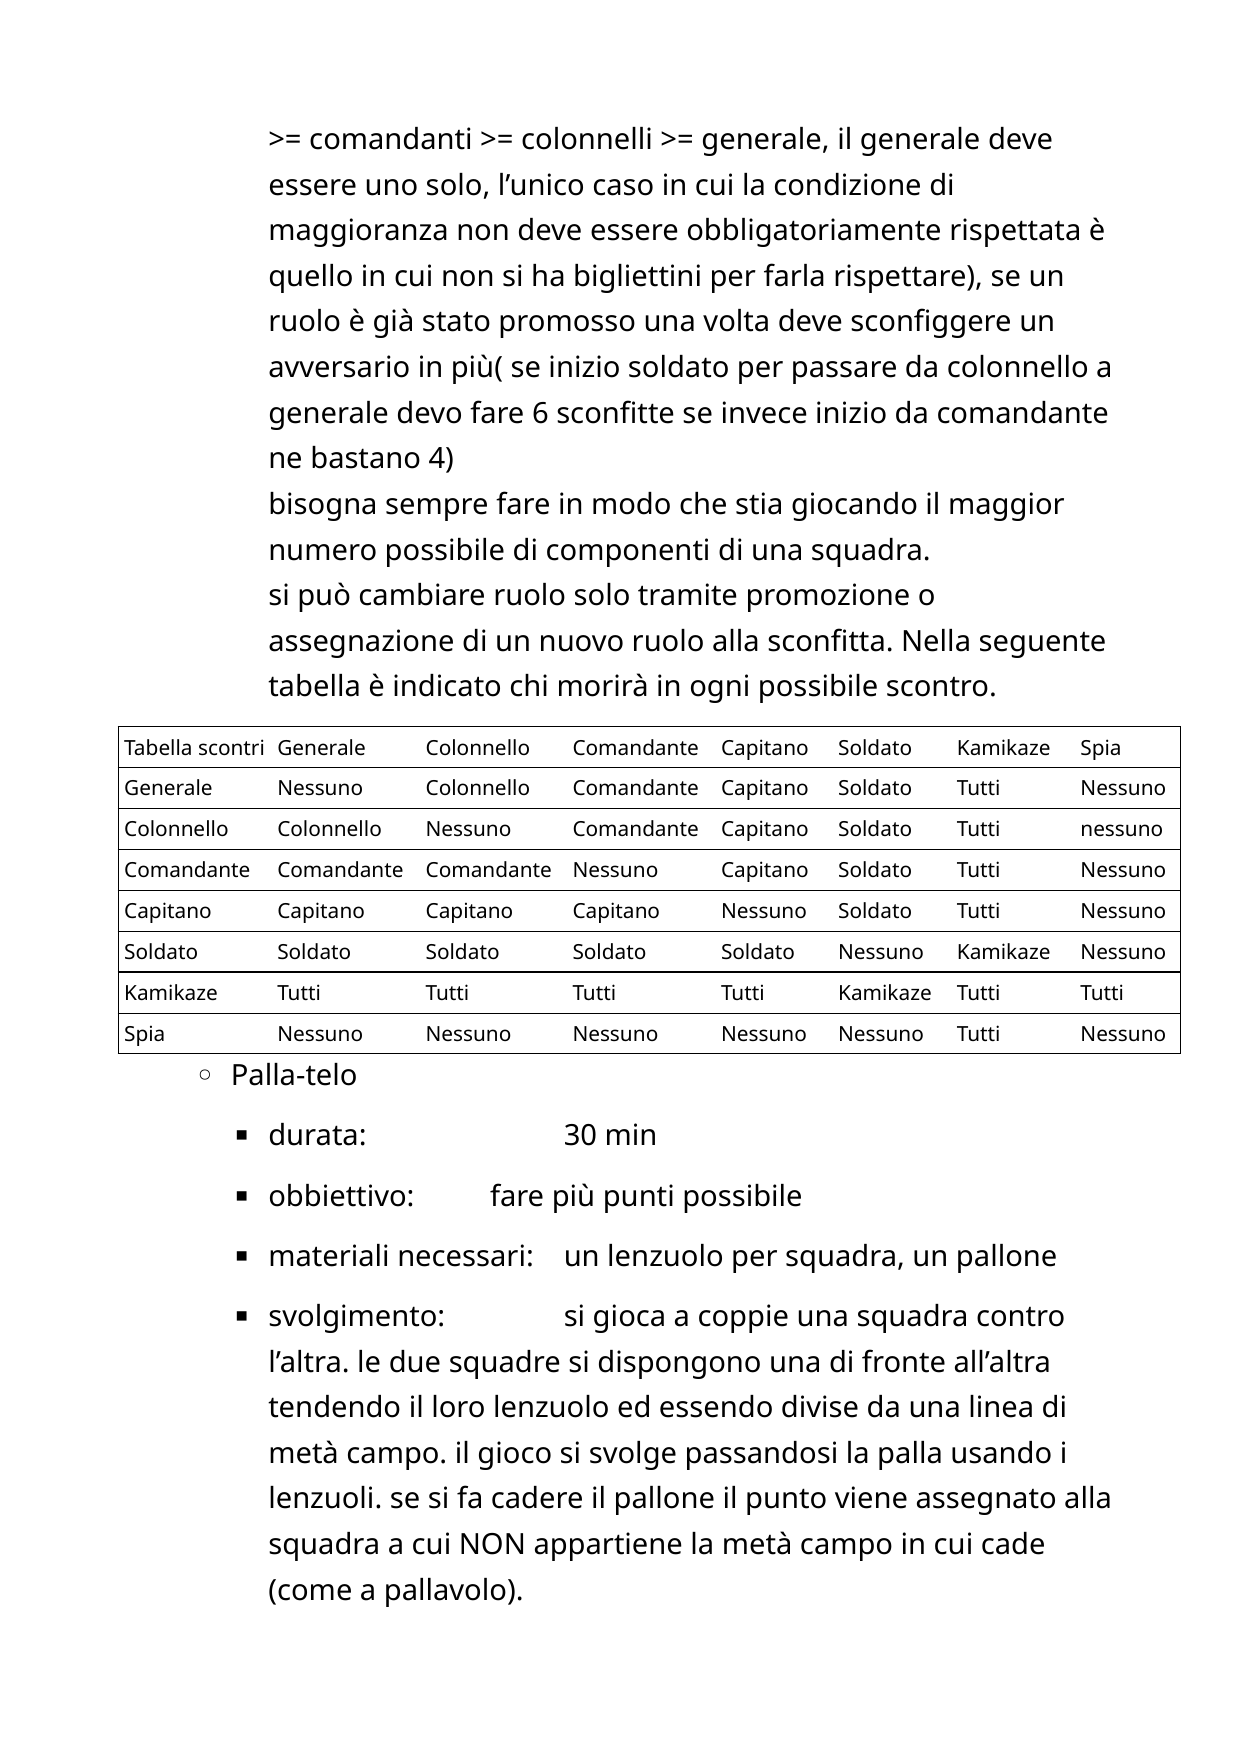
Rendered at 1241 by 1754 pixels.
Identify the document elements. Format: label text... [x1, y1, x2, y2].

table_cell Nessuno [832, 932, 951, 971]
list svolgimento: si gioca a coppie una squadra contro l’altra. le due squadre si dispongono una di fronte all’altra tendendo il loro lenzuolo ed essendo divise da una linea di metà campo. il gioco si svolge passandosi la palla usando i lenzuoli. se si fa cadere il pallone il punto viene assegnato alla squadra a cui NON appartiene la metà campo in cui cade (come a pallavolo). [231, 1295, 1122, 1609]
list obbiettivo: fare più punti possibile [231, 1175, 1122, 1214]
table_cell Capitano [420, 891, 567, 931]
table_cell Tutti [951, 891, 1074, 931]
table_header Kamikaze [951, 727, 1074, 767]
table_cell Tutti [420, 973, 567, 1012]
table_cell Colonnello [119, 809, 271, 849]
table_cell Nessuno [715, 891, 832, 931]
table_cell Comandante [420, 850, 567, 889]
table_cell Nessuno [715, 1014, 832, 1053]
list Palla-telo [193, 1054, 1122, 1094]
table_cell Nessuno [1074, 1014, 1180, 1053]
table_cell Nessuno [420, 809, 567, 849]
table_cell Comandante [271, 850, 420, 889]
table_cell Soldato [832, 850, 951, 889]
table_cell Spia [119, 1014, 271, 1053]
table_cell Tutti [567, 973, 715, 1012]
table_cell nessuno [1074, 809, 1180, 849]
table_cell Nessuno [271, 1014, 420, 1053]
table_cell Tutti [951, 809, 1074, 849]
list durata: 30 min [231, 1114, 1122, 1154]
table_cell Nessuno [271, 768, 420, 808]
table_cell Nessuno [1074, 891, 1180, 931]
table_header Generale [271, 727, 420, 767]
table_cell Tutti [951, 973, 1074, 1012]
table_header Tabella scontri [119, 727, 271, 767]
table_cell Tutti [951, 768, 1074, 808]
table_cell Capitano [119, 891, 271, 931]
table_cell Nessuno [1074, 850, 1180, 889]
table_header Colonnello [420, 727, 567, 767]
table_cell Nessuno [1074, 932, 1180, 971]
table_cell Soldato [832, 809, 951, 849]
table_cell Comandante [567, 768, 715, 808]
table_cell Nessuno [567, 850, 715, 889]
table_cell Tutti [715, 973, 832, 1012]
table_cell Comandante [119, 850, 271, 889]
table_cell Tutti [951, 850, 1074, 889]
table_header Capitano [715, 727, 832, 767]
table_cell Nessuno [567, 1014, 715, 1053]
table_cell Generale [119, 768, 271, 808]
table_cell Capitano [715, 850, 832, 889]
table_cell Nessuno [1074, 768, 1180, 808]
table_cell Capitano [271, 891, 420, 931]
list >= comandanti >= colonnelli >= generale, il generale deve essere uno solo, l’unico caso in cui la condizione di maggioranza non deve essere obbligatoriamente rispettata è quello in cui non si ha bigliettini per farla rispettare), se un ruolo è già stato promosso una volta deve sconfiggere un avversario in più( se inizio soldato per passare da colonnello a generale devo fare 6 sconfitte se invece inizio da comandante ne bastano 4) bisogna sempre fare in modo che stia giocando il maggior numero possibile di componenti di una squadra. si può cambiare ruolo solo tramite promozione o assegnazione di un nuovo ruolo alla sconfitta. Nella seguente tabella è indicato chi morirà in ogni possibile scontro. [231, 118, 1122, 705]
table_header Comandante [567, 727, 715, 767]
table_cell Capitano [567, 891, 715, 931]
table_cell Soldato [567, 932, 715, 971]
table_cell Tutti [271, 973, 420, 1012]
list materiali necessari: un lenzuolo per squadra, un pallone [231, 1235, 1122, 1275]
table_cell Capitano [715, 768, 832, 808]
table_cell Soldato [420, 932, 567, 971]
table_cell Soldato [715, 932, 832, 971]
table_header Soldato [832, 727, 951, 767]
table_cell Kamikaze [119, 973, 271, 1012]
table_cell Colonnello [271, 809, 420, 849]
table_cell Kamikaze [951, 932, 1074, 971]
table_cell Nessuno [420, 1014, 567, 1053]
table_cell Soldato [832, 891, 951, 931]
table_cell Colonnello [420, 768, 567, 808]
table_cell Comandante [567, 809, 715, 849]
table_header Spia [1074, 727, 1180, 767]
table_cell Soldato [832, 768, 951, 808]
table_cell Soldato [271, 932, 420, 971]
table_cell Tutti [1074, 973, 1180, 1012]
table_cell Tutti [951, 1014, 1074, 1053]
table_cell Capitano [715, 809, 832, 849]
table_cell Soldato [119, 932, 271, 971]
table_cell Nessuno [832, 1014, 951, 1053]
table_cell Kamikaze [832, 973, 951, 1012]
